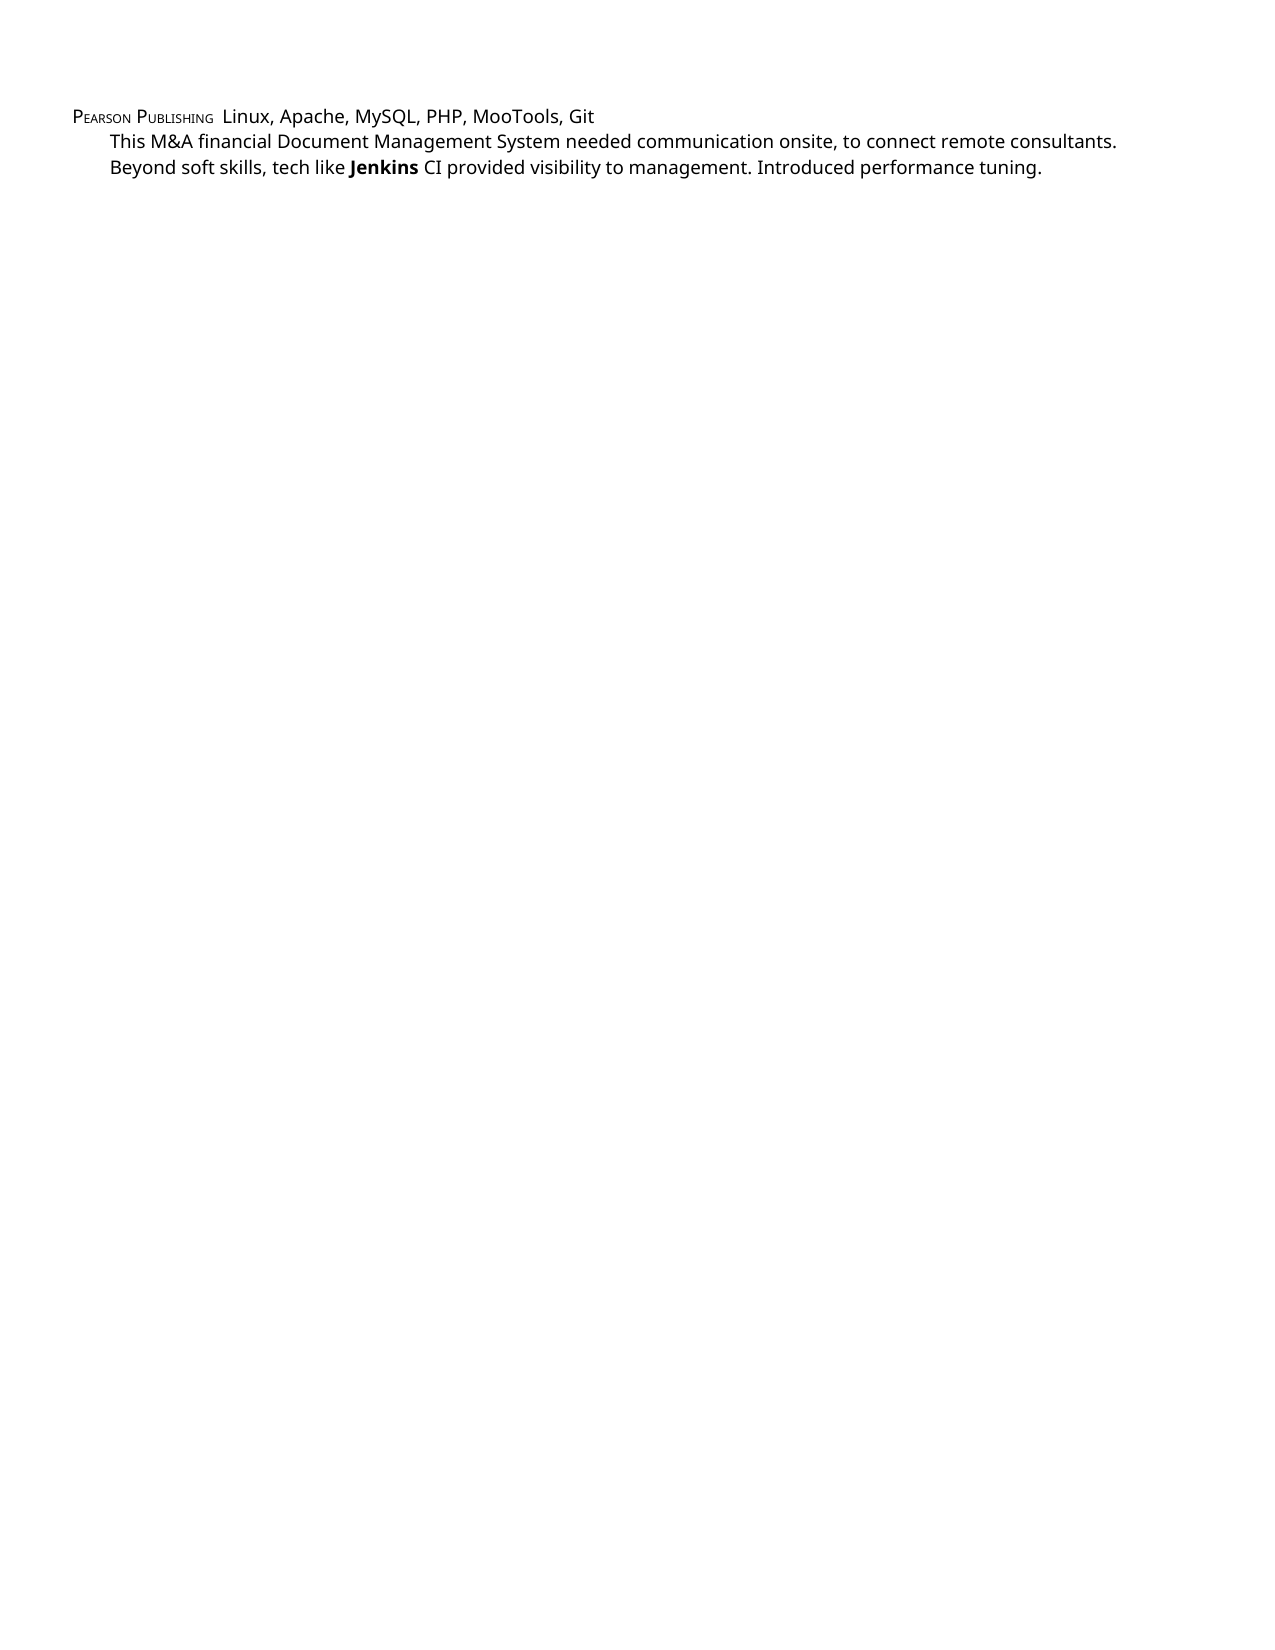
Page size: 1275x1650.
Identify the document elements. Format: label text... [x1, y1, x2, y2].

text Beyond soft skills, tech like Jenkins CI provided visibility to management. Introduced performance tuning. [109, 154, 1203, 180]
text Pearson Publishing Linux, Apache, MySQL, PHP, MooTools, Git [72, 103, 1203, 129]
text This M&A financial Document Management System needed communication onsite, to connect remote consultants. [109, 129, 1203, 154]
